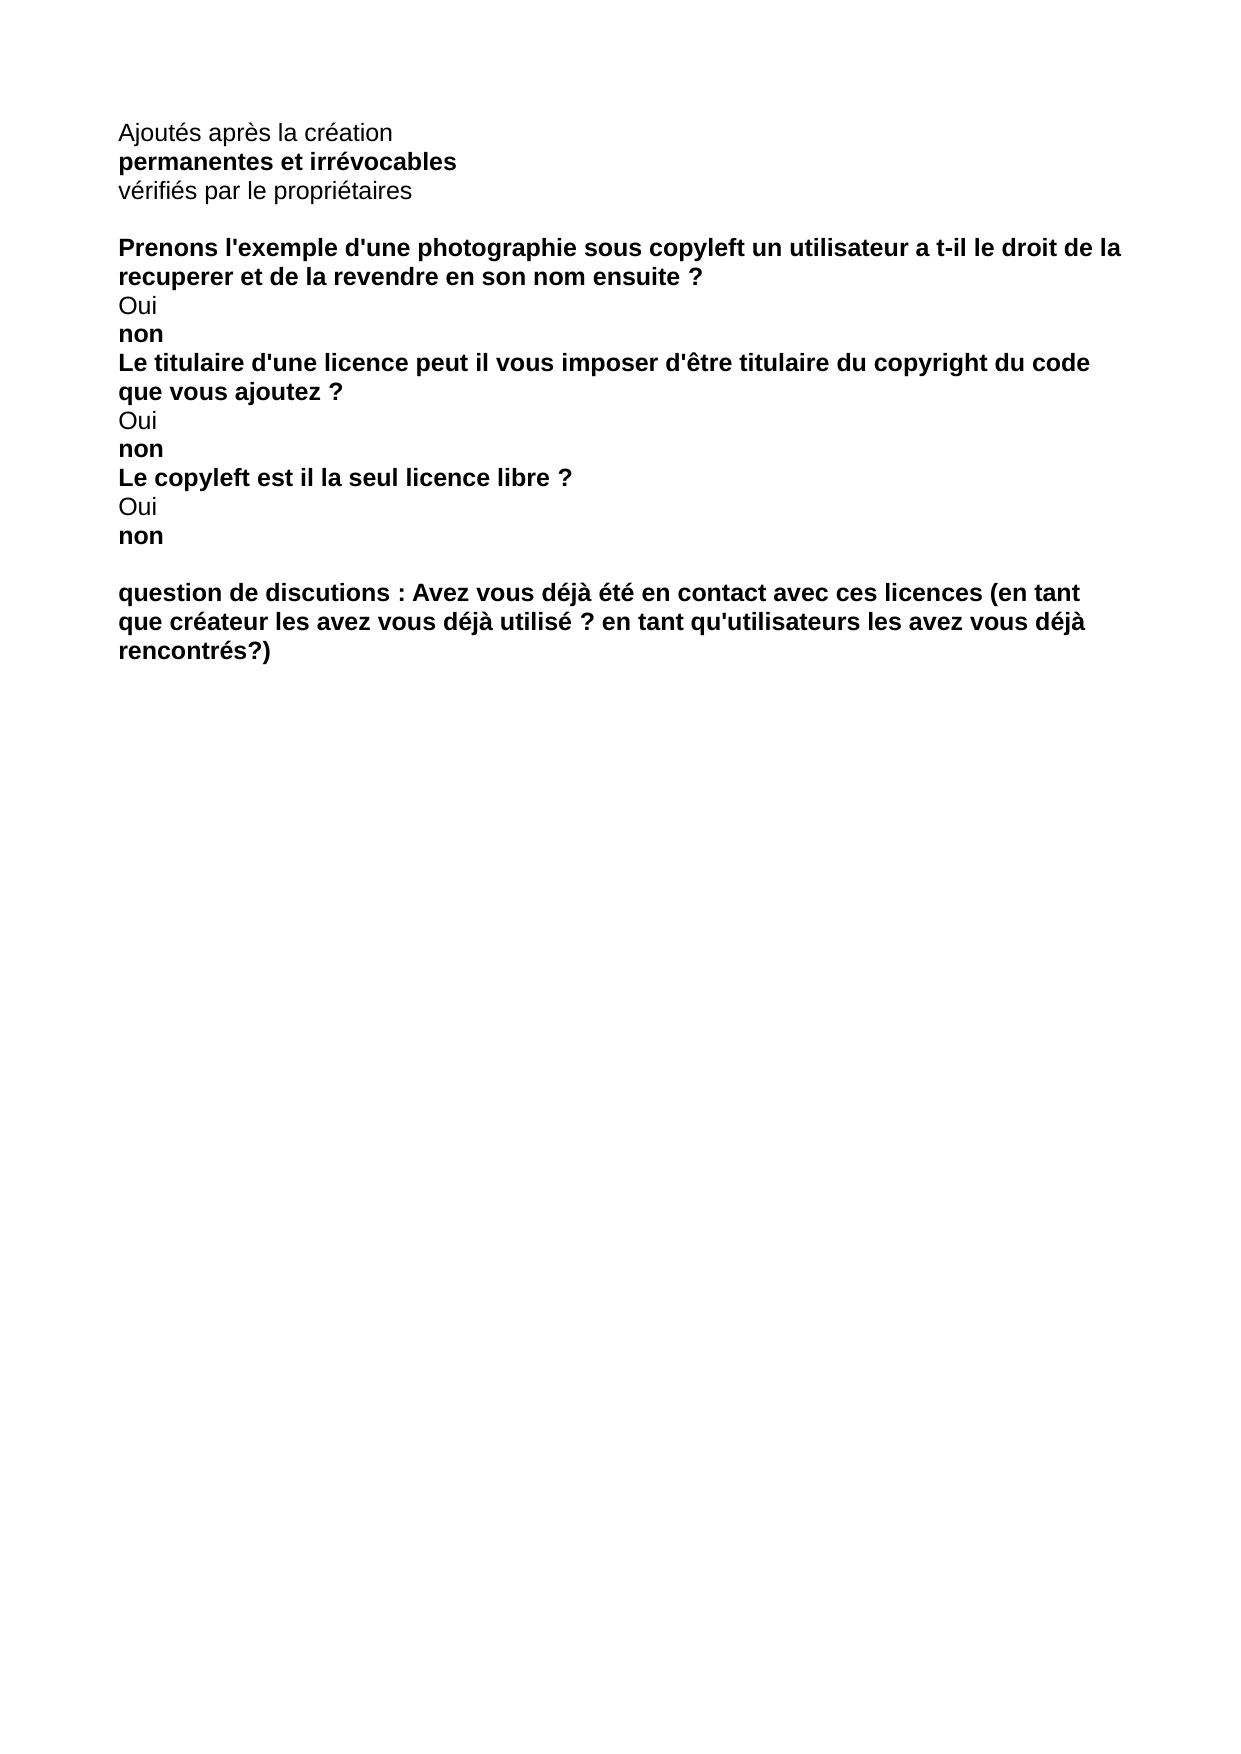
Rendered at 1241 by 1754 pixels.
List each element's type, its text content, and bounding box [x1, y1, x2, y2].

text Prenons l'exemple d'une photographie sous copyleft un utilisateur a t-il le droit de la recuperer et de la revendre en son nom ensuite ? [118, 233, 1122, 291]
text Le titulaire d'une licence peut il vous imposer d'être titulaire du copyright du code que vous ajoutez ? [118, 348, 1122, 406]
text Le copyleft est il la seul licence libre ? [118, 463, 1122, 492]
text Oui non [118, 492, 1122, 549]
text Oui [118, 406, 1122, 434]
text question de discutions : Avez vous déjà été en contact avec ces licences (en tant que créateur les avez vous déjà utilisé ? en tant qu'utilisateurs les avez vous déjà rencontrés?) [118, 578, 1122, 664]
text vérifiés par le propriétaires [118, 176, 1122, 204]
text Oui non [118, 291, 1122, 348]
text Ajoutés après la création [118, 118, 1122, 147]
text permanentes et irrévocables [118, 147, 1122, 176]
text non [118, 434, 1122, 463]
